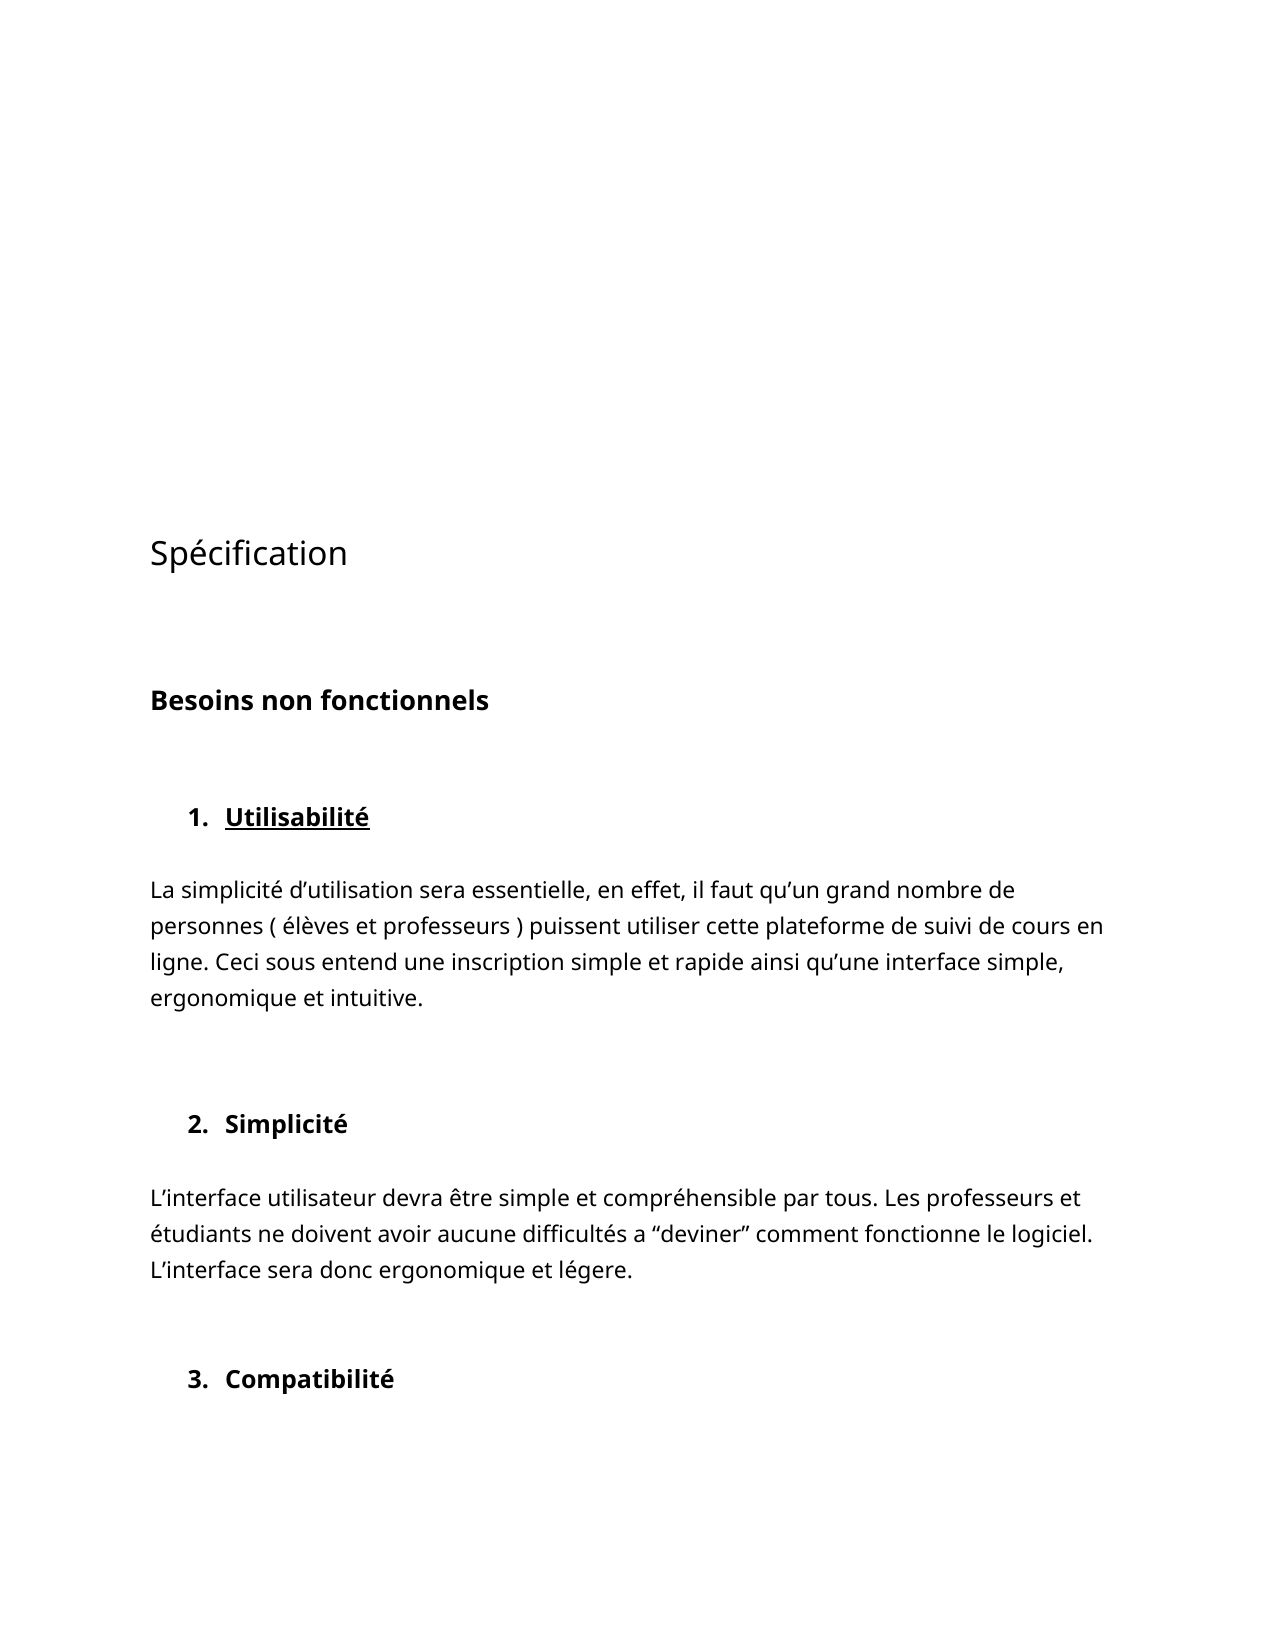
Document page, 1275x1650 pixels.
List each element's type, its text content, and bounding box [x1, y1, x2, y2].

text La simplicité d’utilisation sera essentielle, en effet, il faut qu’un grand nombre de personnes ( élèves et professeurs ) puissent utiliser cette plateforme de suivi de cours en ligne. Ceci sous entend une inscription simple et rapide ainsi qu’une interface simple, ergonomique et intuitive. [150, 874, 1125, 1013]
subtitle Compatibilité [187, 1362, 1125, 1396]
subtitle Besoins non fonctionnels [150, 682, 1125, 718]
subtitle Spécification [150, 530, 1125, 576]
subtitle Simplicité [187, 1107, 1125, 1141]
text L’interface utilisateur devra être simple et compréhensible par tous. Les professeurs et étudiants ne doivent avoir aucune difficultés a “deviner” comment fonctionne le logiciel. L’interface sera donc ergonomique et légere. [150, 1182, 1125, 1285]
subtitle Utilisabilité [187, 799, 1125, 833]
